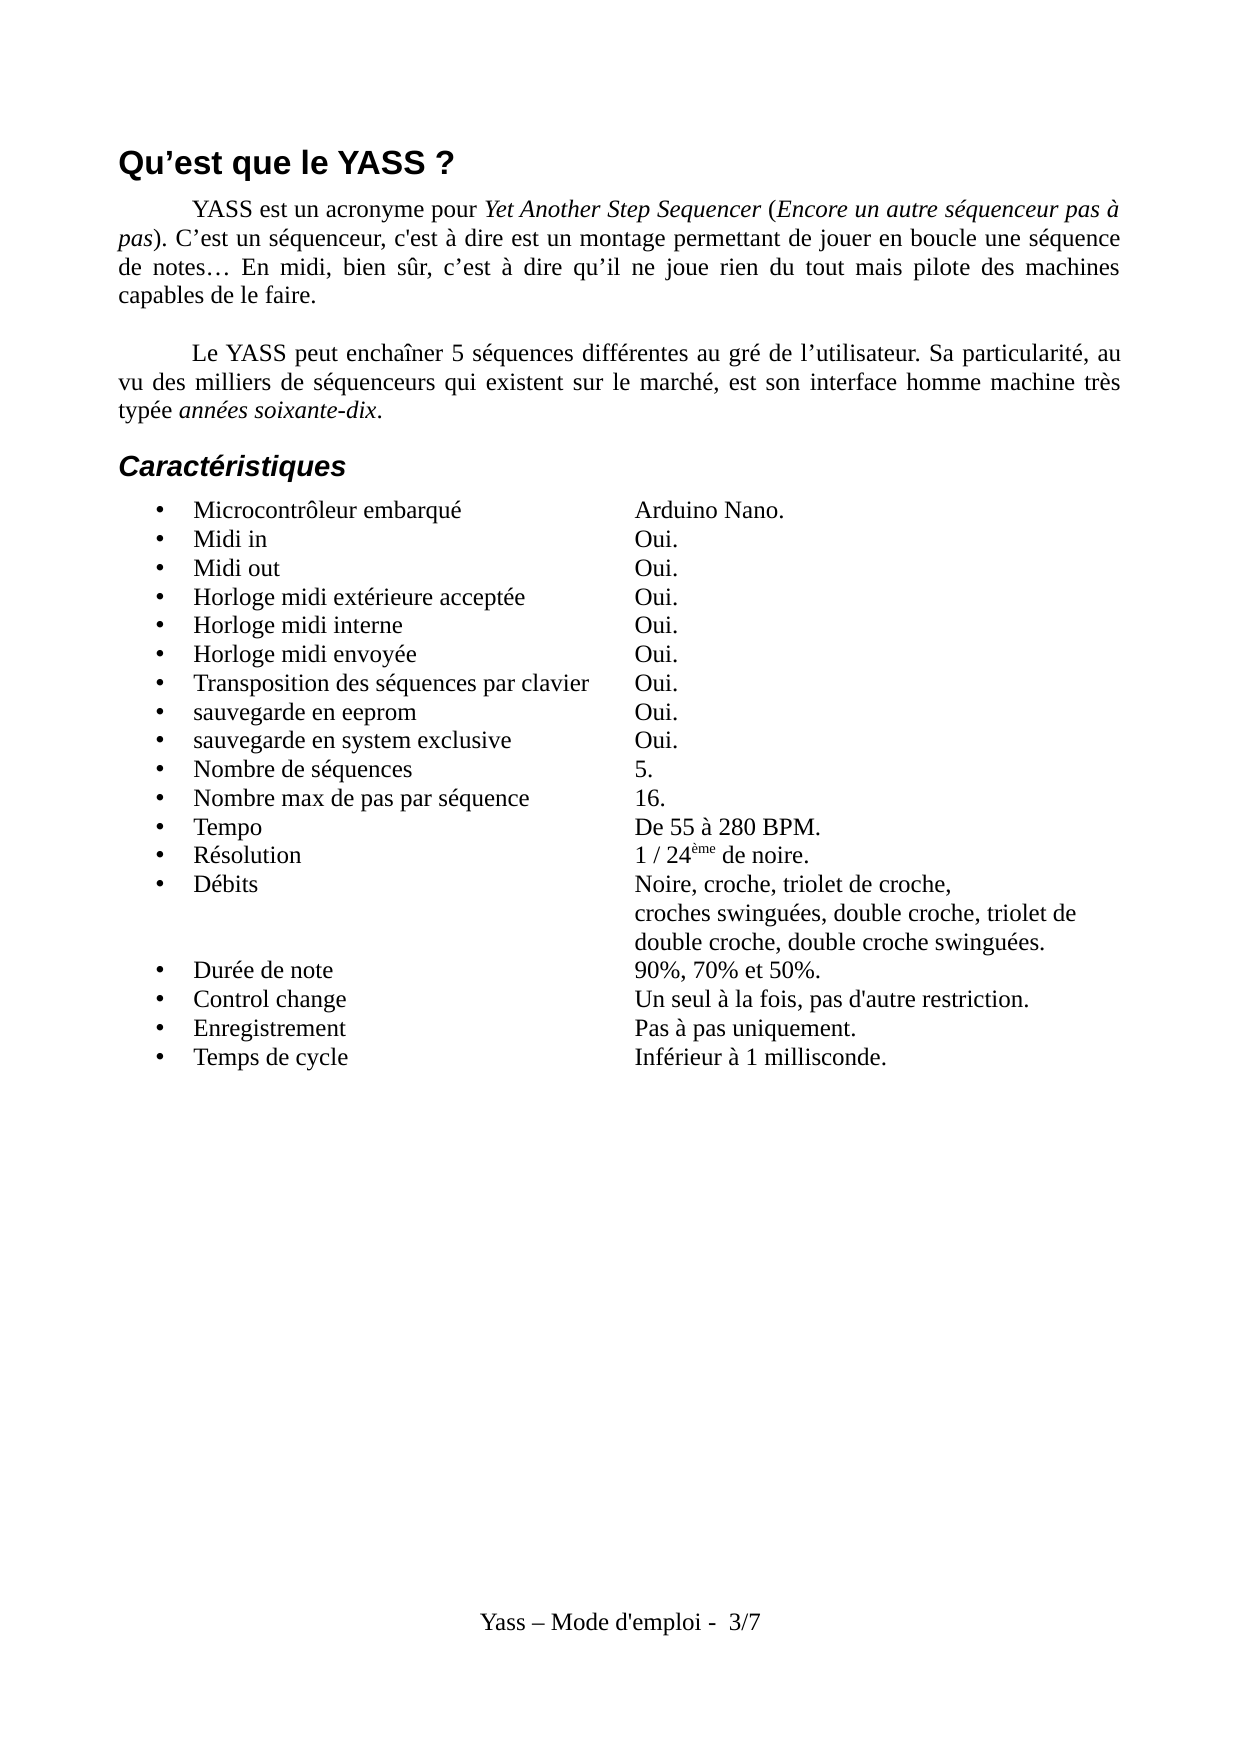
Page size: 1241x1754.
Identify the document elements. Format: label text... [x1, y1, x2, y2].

text YASS est un acronyme pour Yet Another Step Sequencer (Encore un autre séquenceur pas à pas). C’est un séquenceur, c'est à dire est un montage permettant de jouer en boucle une séquence de notes… En midi, bien sûr, c’est à dire qu’il ne joue rien du tout mais pilote des machines capables de le faire. [118, 194, 1122, 309]
list Durée de note 90%, 70% et 50%. [156, 955, 1122, 984]
list Microcontrôleur embarqué Arduino Nano. [156, 495, 1122, 524]
list Nombre max de pas par séquence 16. [156, 783, 1122, 812]
list sauvegarde en eeprom Oui. [156, 697, 1122, 725]
list Horloge midi extérieure acceptée Oui. [156, 582, 1122, 610]
list Horloge midi interne Oui. [156, 610, 1122, 639]
subtitle Qu’est que le YASS ? [118, 143, 1122, 182]
list Horloge midi envoyée Oui. [156, 639, 1122, 668]
list Transposition des séquences par clavier Oui. [156, 668, 1122, 697]
list Débits Noire, croche, triolet de croche, croches swinguées, double croche, triolet de double croche, double croche swinguées. [156, 869, 1122, 955]
list Tempo De 55 à 280 BPM. [156, 812, 1122, 840]
list Control change Un seul à la fois, pas d'autre restriction. [156, 984, 1122, 1013]
list Midi in Oui. [156, 524, 1122, 553]
text Le YASS peut enchaîner 5 séquences différentes au gré de l’utilisateur. Sa particularité, au vu des milliers de séquenceurs qui existent sur le marché, est son interface homme machine très typée années soixante-dix. [118, 338, 1122, 424]
list sauvegarde en system exclusive Oui. [156, 725, 1122, 754]
list Enregistrement Pas à pas uniquement. [156, 1013, 1122, 1042]
subtitle Caractéristiques [118, 449, 1122, 483]
list Résolution 1 / 24ème de noire. [156, 840, 1122, 869]
list Nombre de séquences 5. [156, 754, 1122, 783]
list Temps de cycle Inférieur à 1 millisconde. [156, 1042, 1122, 1070]
list Midi out Oui. [156, 553, 1122, 582]
